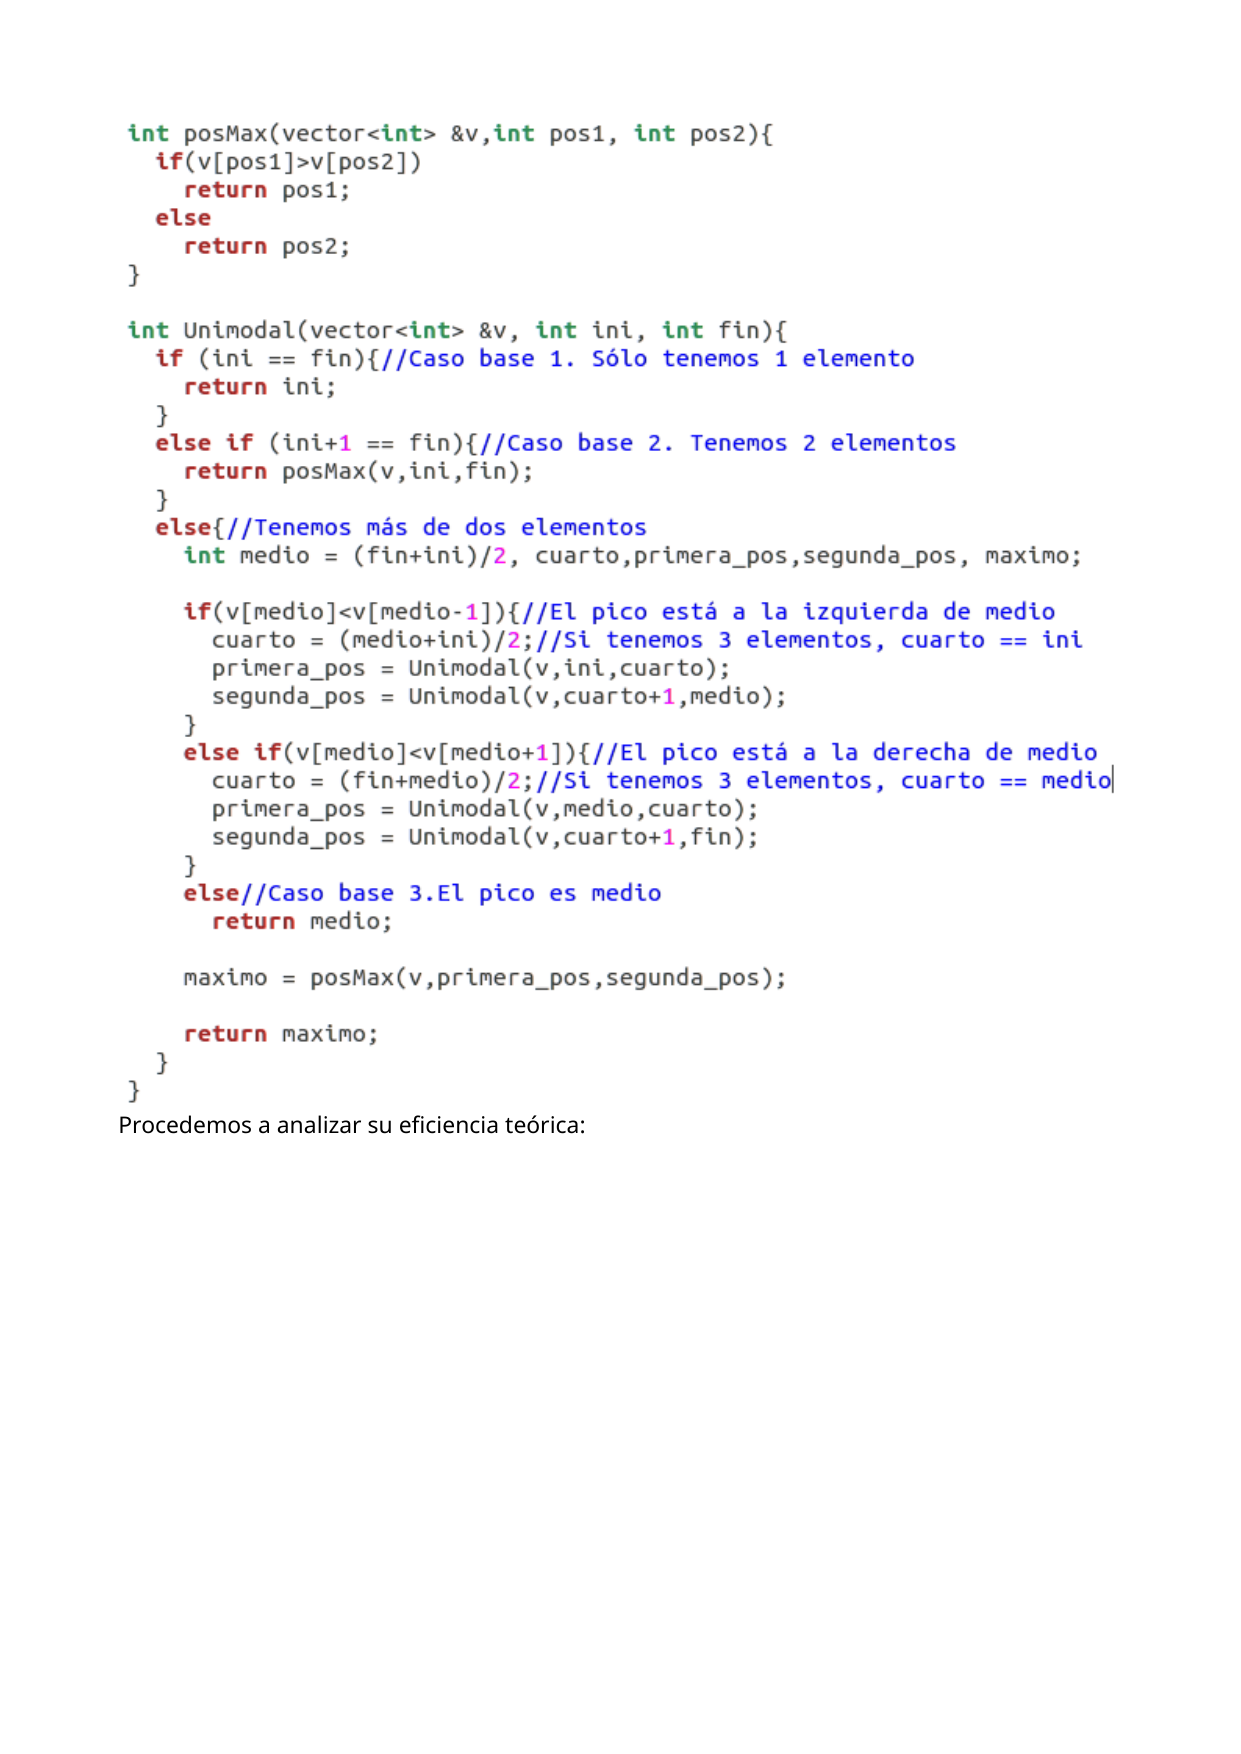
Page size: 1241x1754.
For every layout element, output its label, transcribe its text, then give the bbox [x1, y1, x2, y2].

text Procedemos a analizar su eficiencia teórica: [118, 864, 1122, 1140]
picture [123, 118, 1117, 1109]
